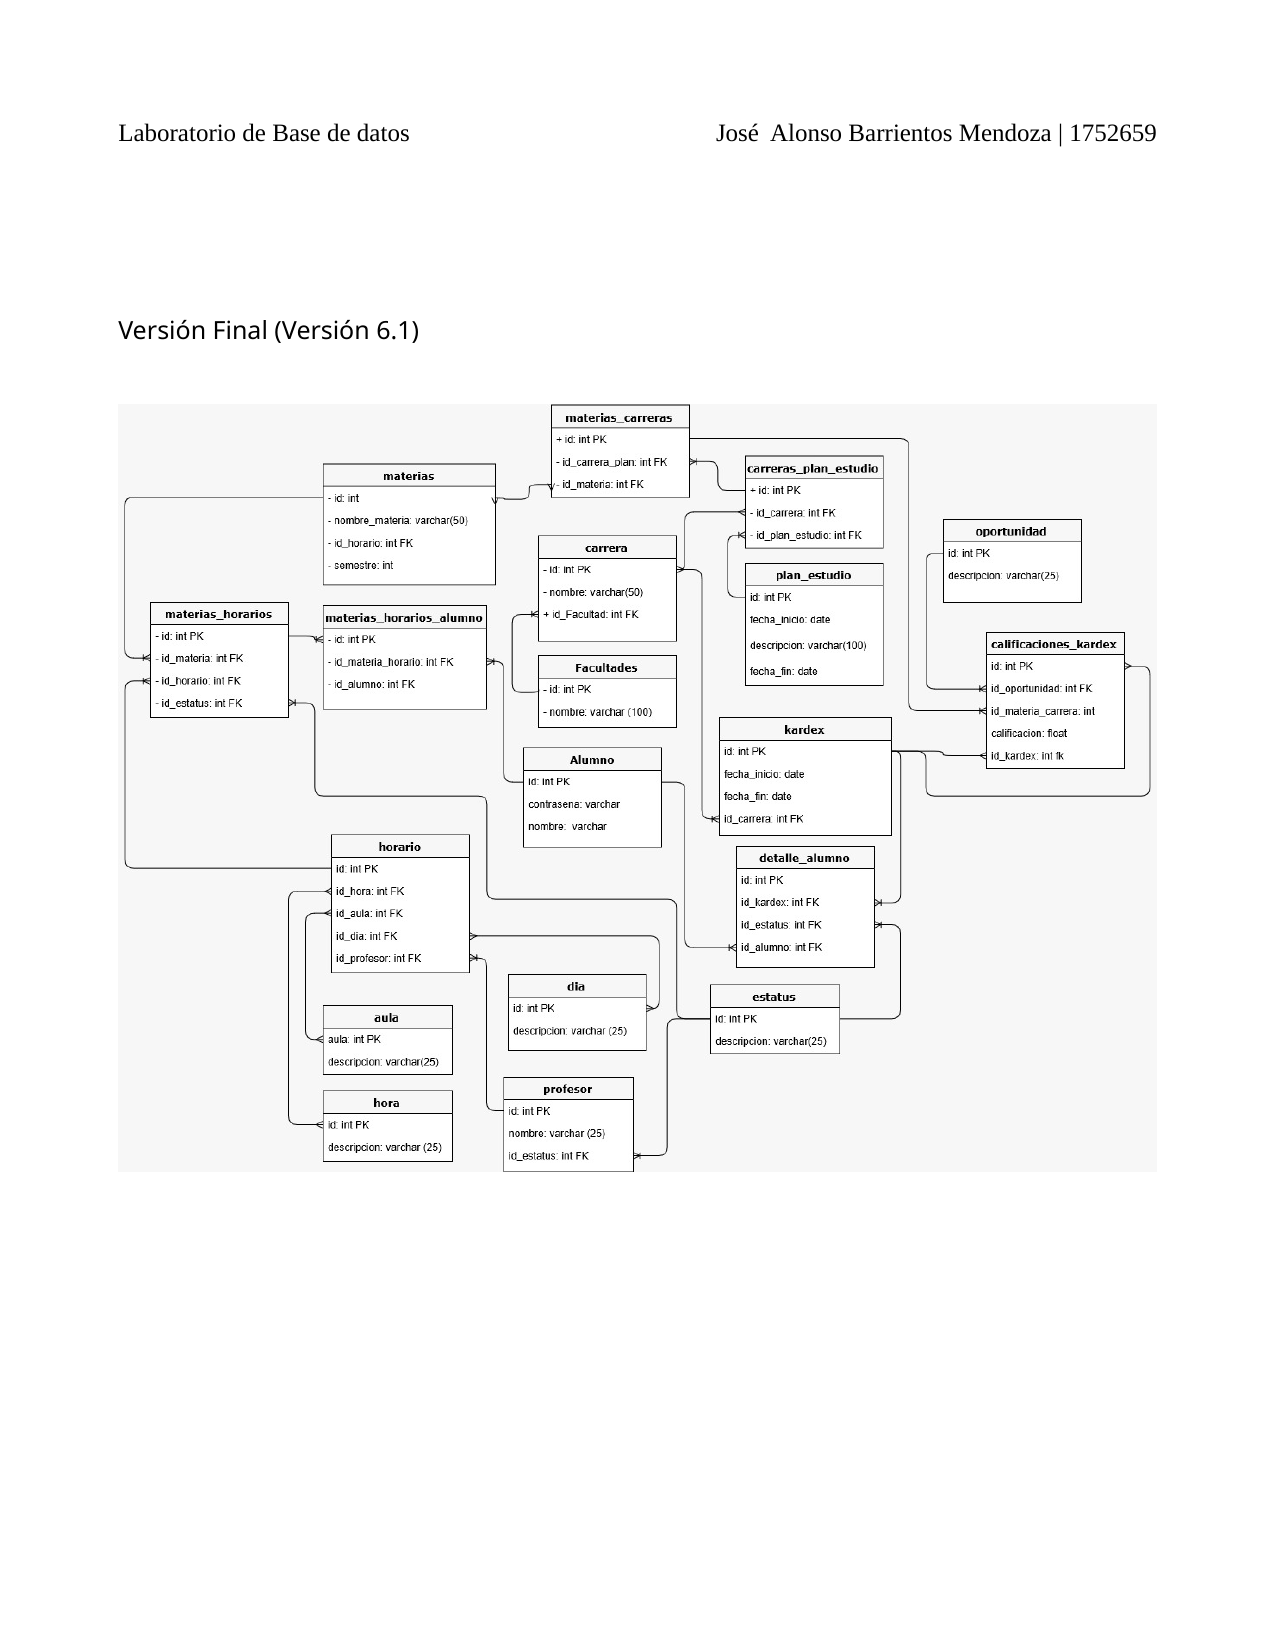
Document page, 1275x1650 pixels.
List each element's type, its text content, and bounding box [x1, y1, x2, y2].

picture [118, 404, 1157, 1172]
text Versión Final (Versión 6.1) [118, 313, 1157, 347]
